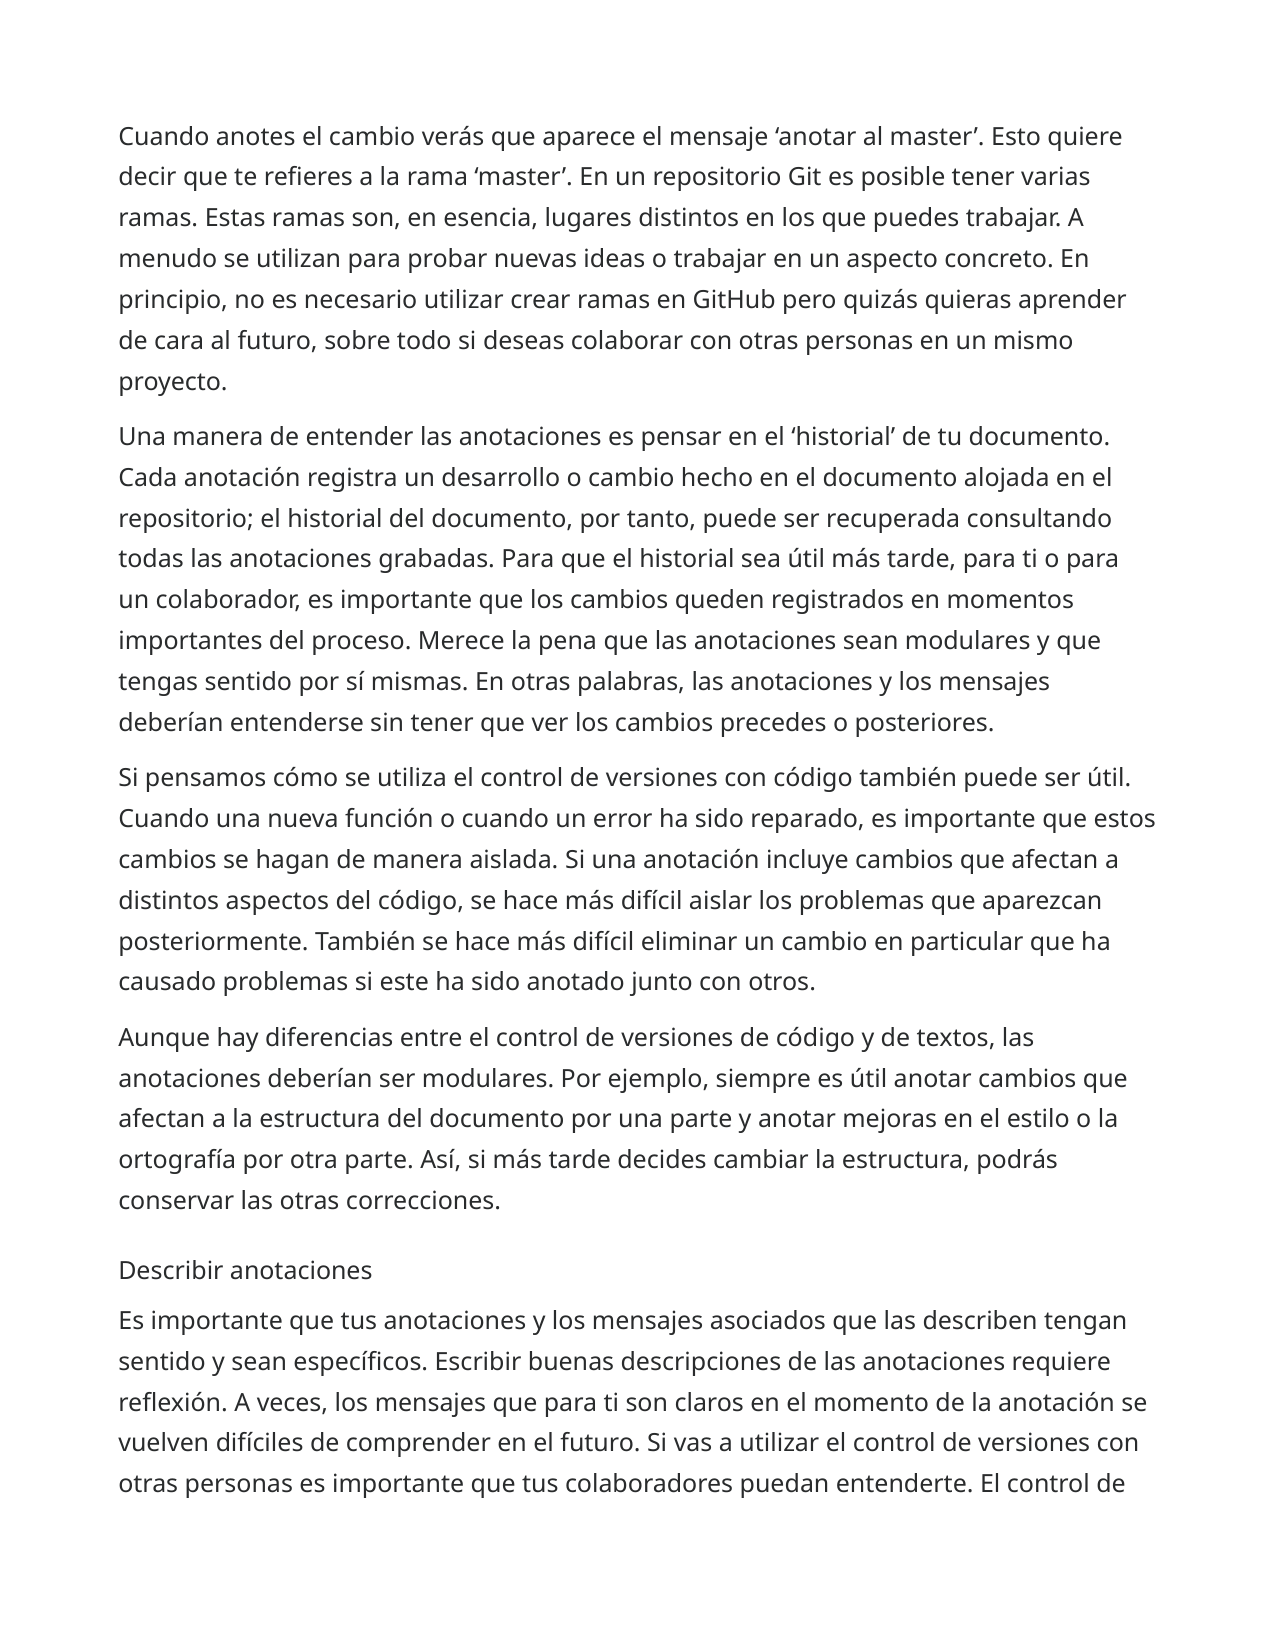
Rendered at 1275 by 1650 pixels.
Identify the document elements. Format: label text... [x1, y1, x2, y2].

text Una manera de entender las anotaciones es pensar en el ‘historial’ de tu documento. Cada anotación registra un desarrollo o cambio hecho en el documento alojada en el repositorio; el historial del documento, por tanto, puede ser recuperada consultando todas las anotaciones grabadas. Para que el historial sea útil más tarde, para ti o para un colaborador, es importante que los cambios queden registrados en momentos importantes del proceso. Merece la pena que las anotaciones sean modulares y que tengas sentido por sí mismas. En otras palabras, las anotaciones y los mensajes deberían entenderse sin tener que ver los cambios precedes o posteriores. [118, 418, 1157, 738]
text Cuando anotes el cambio verás que aparece el mensaje ‘anotar al master’. Esto quiere decir que te refieres a la rama ‘master’. En un repositorio Git es posible tener varias ramas. Estas ramas son, en esencia, lugares distintos en los que puedes trabajar. A menudo se utilizan para probar nuevas ideas o trabajar en un aspecto concreto. En principio, no es necesario utilizar crear ramas en GitHub pero quizás quieras aprender de cara al futuro, sobre todo si deseas colaborar con otras personas en un mismo proyecto. [118, 118, 1157, 397]
text Es importante que tus anotaciones y los mensajes asociados que las describen tengan sentido y sean específicos. Escribir buenas descripciones de las anotaciones requiere reflexión. A veces, los mensajes que para ti son claros en el momento de la anotación se vuelven difíciles de comprender en el futuro. Si vas a utilizar el control de versiones con otras personas es importante que tus colaboradores puedan entenderte. El control de [118, 1303, 1157, 1500]
subtitle Describir anotaciones [118, 1253, 1157, 1287]
text Si pensamos cómo se utiliza el control de versiones con código también puede ser útil. Cuando una nueva función o cuando un error ha sido reparado, es importante que estos cambios se hagan de manera aislada. Si una anotación incluye cambios que afectan a distintos aspectos del código, se hace más difícil aislar los problemas que aparezcan posteriormente. También se hace más difícil eliminar un cambio en particular que ha causado problemas si este ha sido anotado junto con otros. [118, 760, 1157, 998]
text Aunque hay diferencias entre el control de versiones de código y de textos, las anotaciones deberían ser modulares. Por ejemplo, siempre es útil anotar cambios que afectan a la estructura del documento por una parte y anotar mejoras en el estilo o la ortografía por otra parte. Así, si más tarde decides cambiar la estructura, podrás conservar las otras correcciones. [118, 1019, 1157, 1217]
